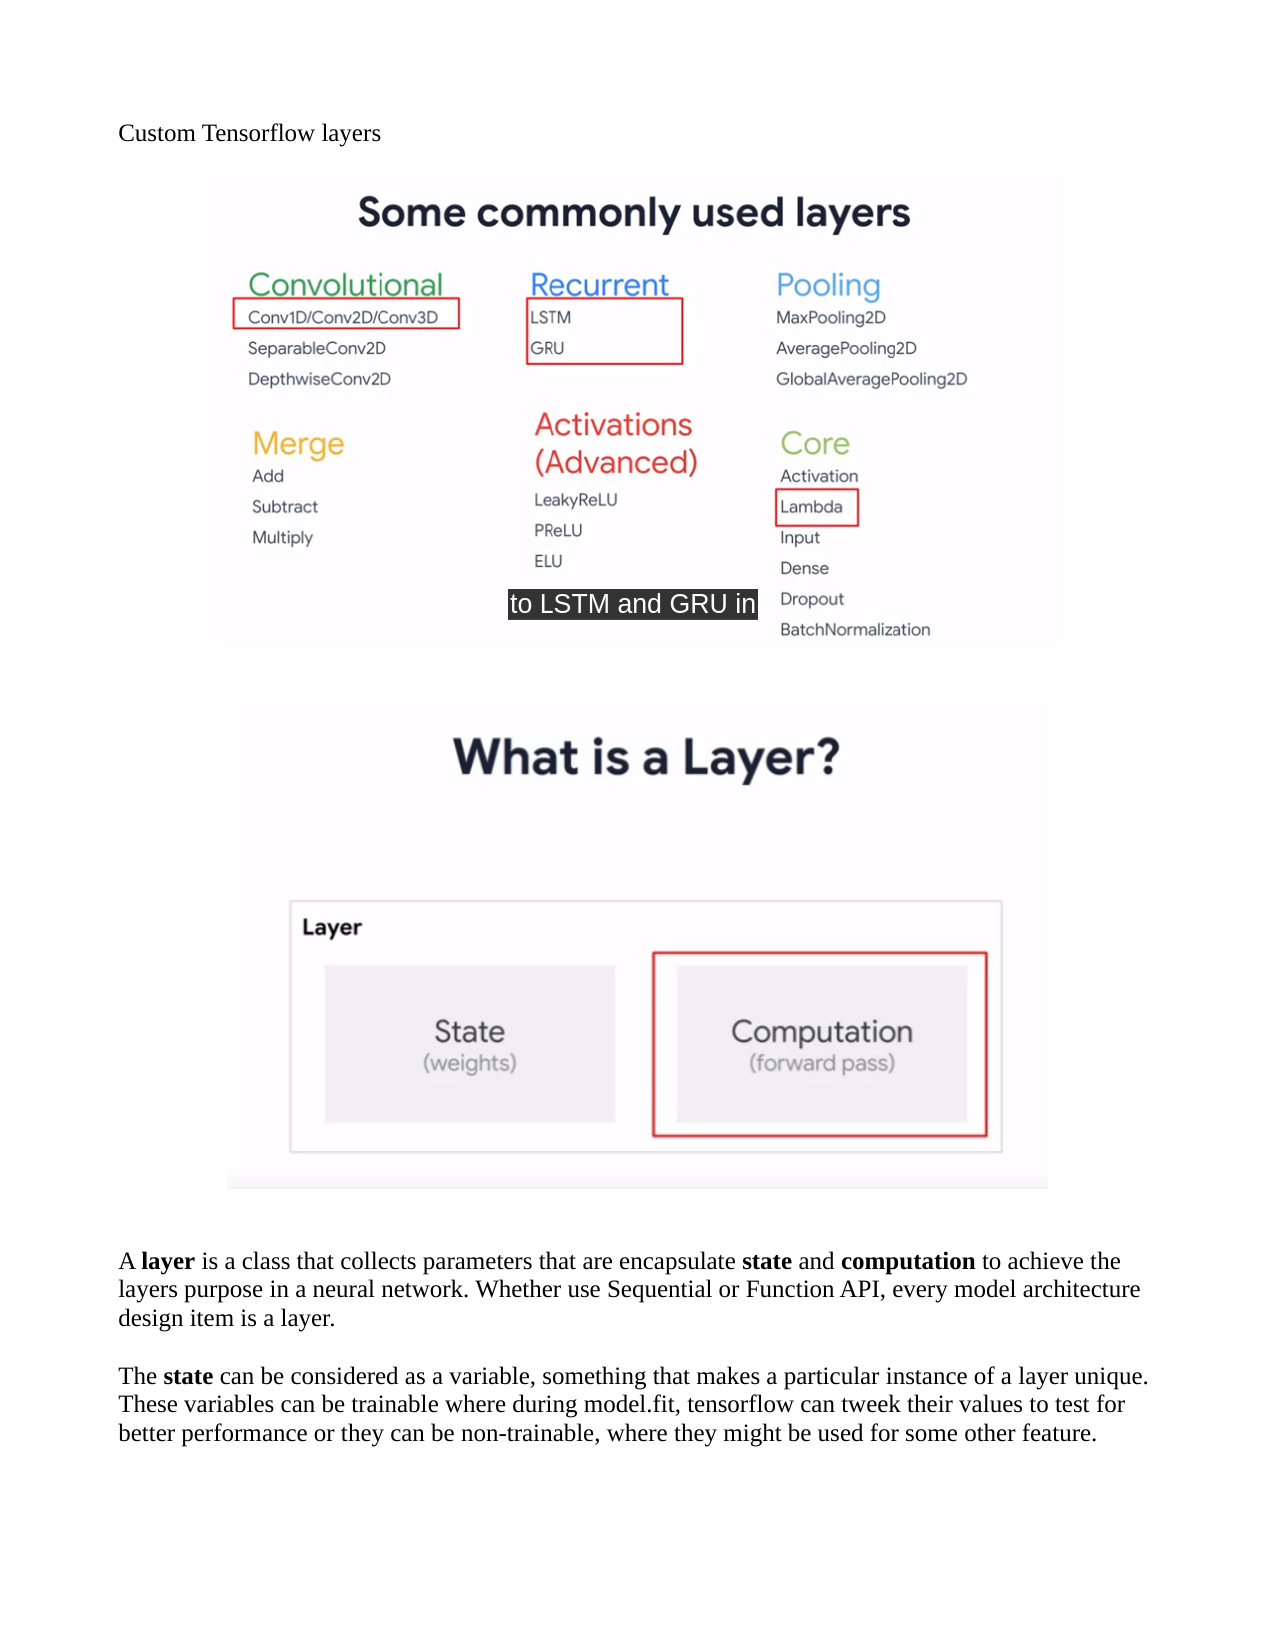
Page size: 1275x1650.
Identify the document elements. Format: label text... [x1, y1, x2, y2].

picture [227, 702, 1048, 1189]
text The state can be considered as a variable, something that makes a particular instance of a layer unique. These variables can be trainable where during model.fit, tensorflow can tweek their values to test for better performance or they can be non-trainable, where they might be used for some other feature. [118, 1361, 1157, 1447]
text Custom Tensorflow layers [118, 118, 1157, 147]
text A layer is a class that collects parameters that are encapsulate state and computation to achieve the layers purpose in a neural network. Whether use Sequential or Function API, every model architecture design item is a layer. [118, 1246, 1157, 1332]
picture [210, 175, 1065, 646]
